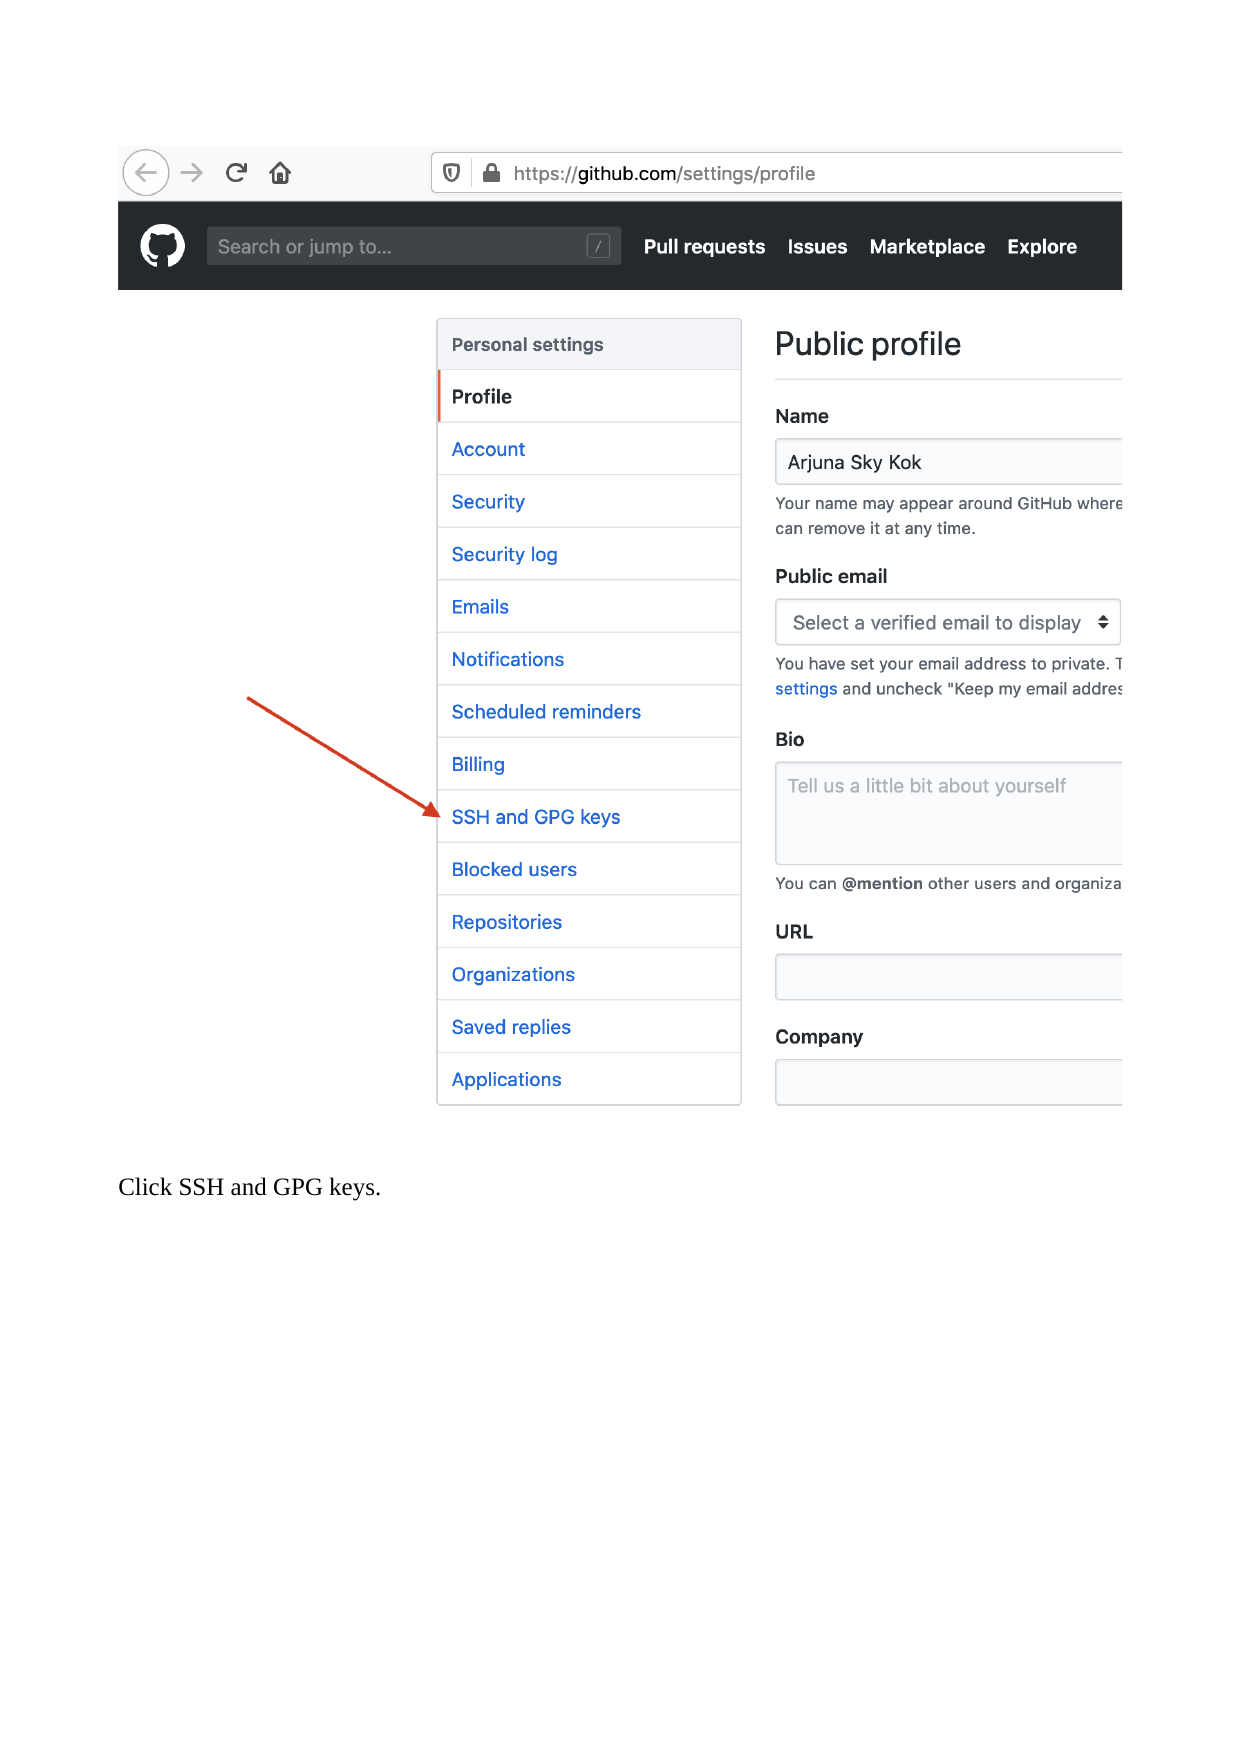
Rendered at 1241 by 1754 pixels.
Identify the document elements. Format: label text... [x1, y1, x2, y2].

picture [118, 146, 1123, 1115]
text Click SSH and GPG keys. [118, 1172, 1122, 1201]
